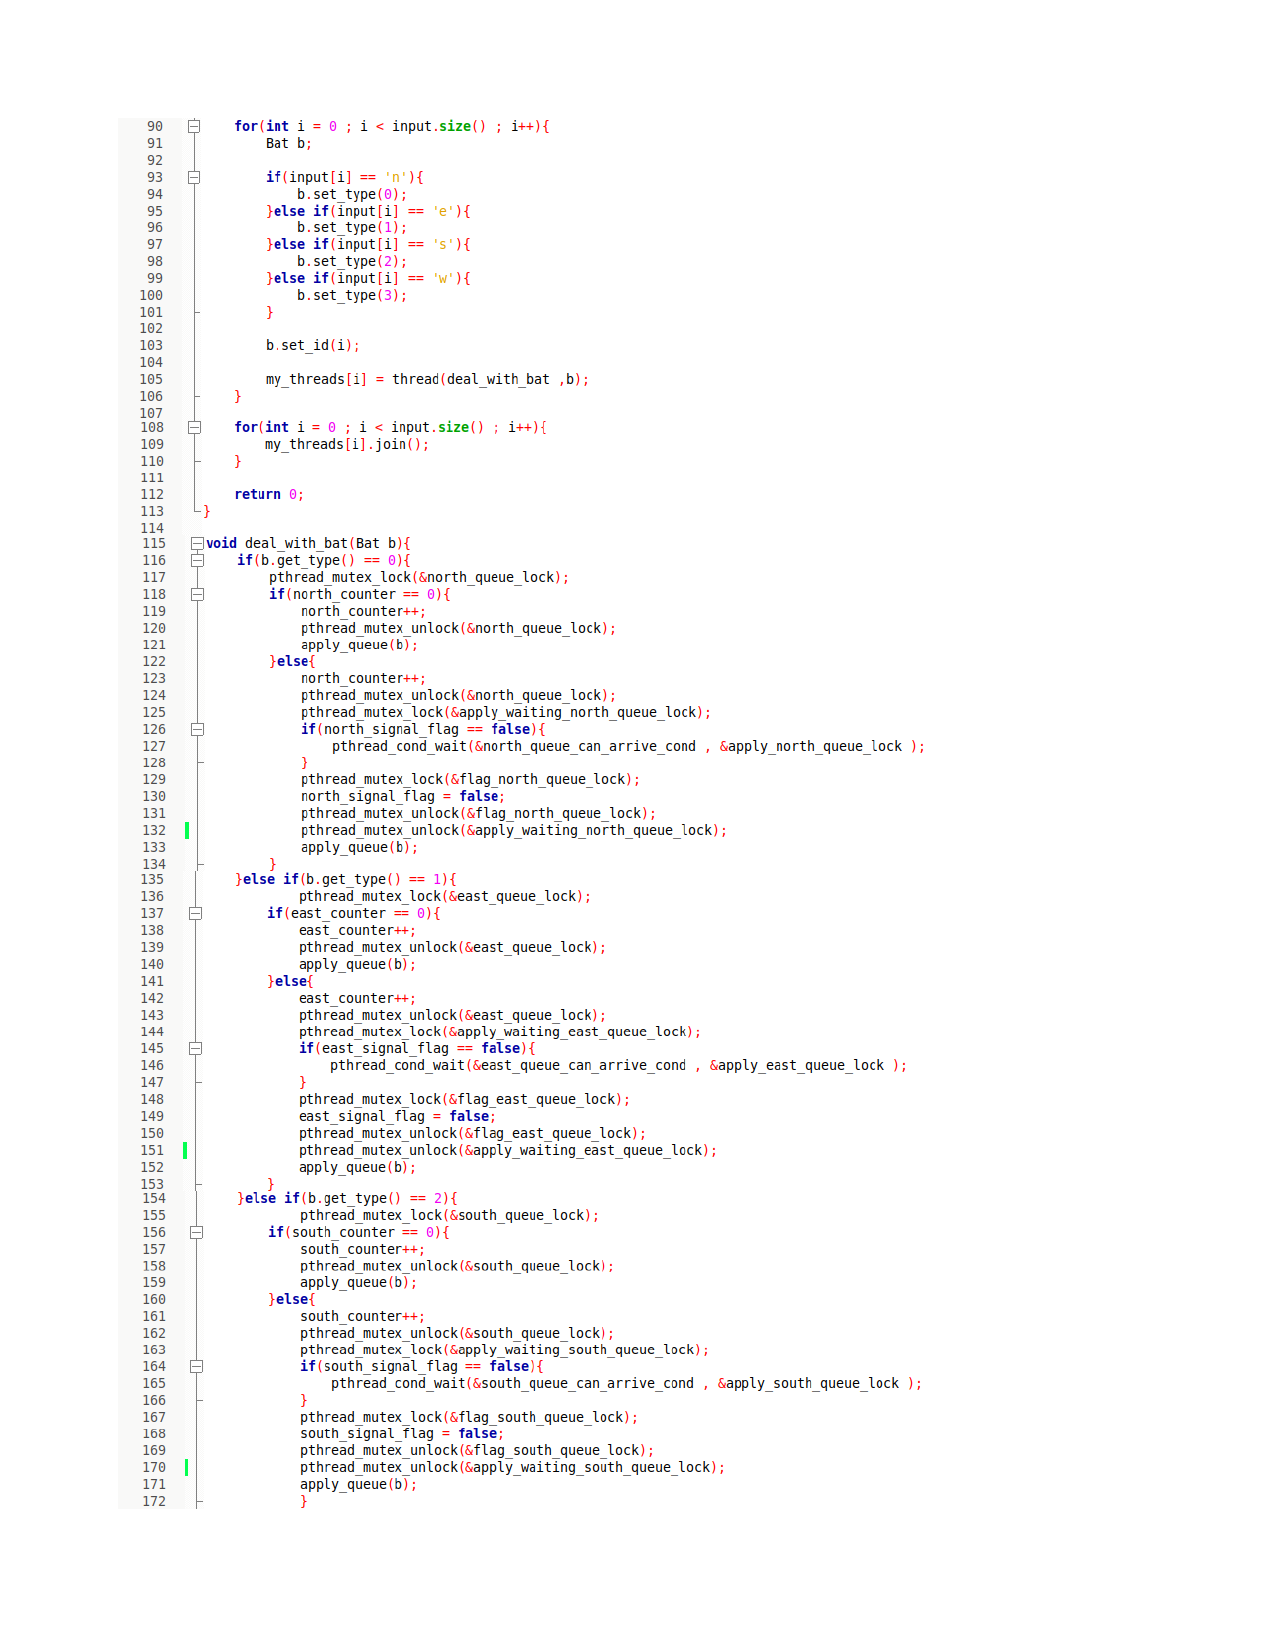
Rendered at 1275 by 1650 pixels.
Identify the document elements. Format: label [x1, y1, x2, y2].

picture [118, 118, 1157, 1509]
